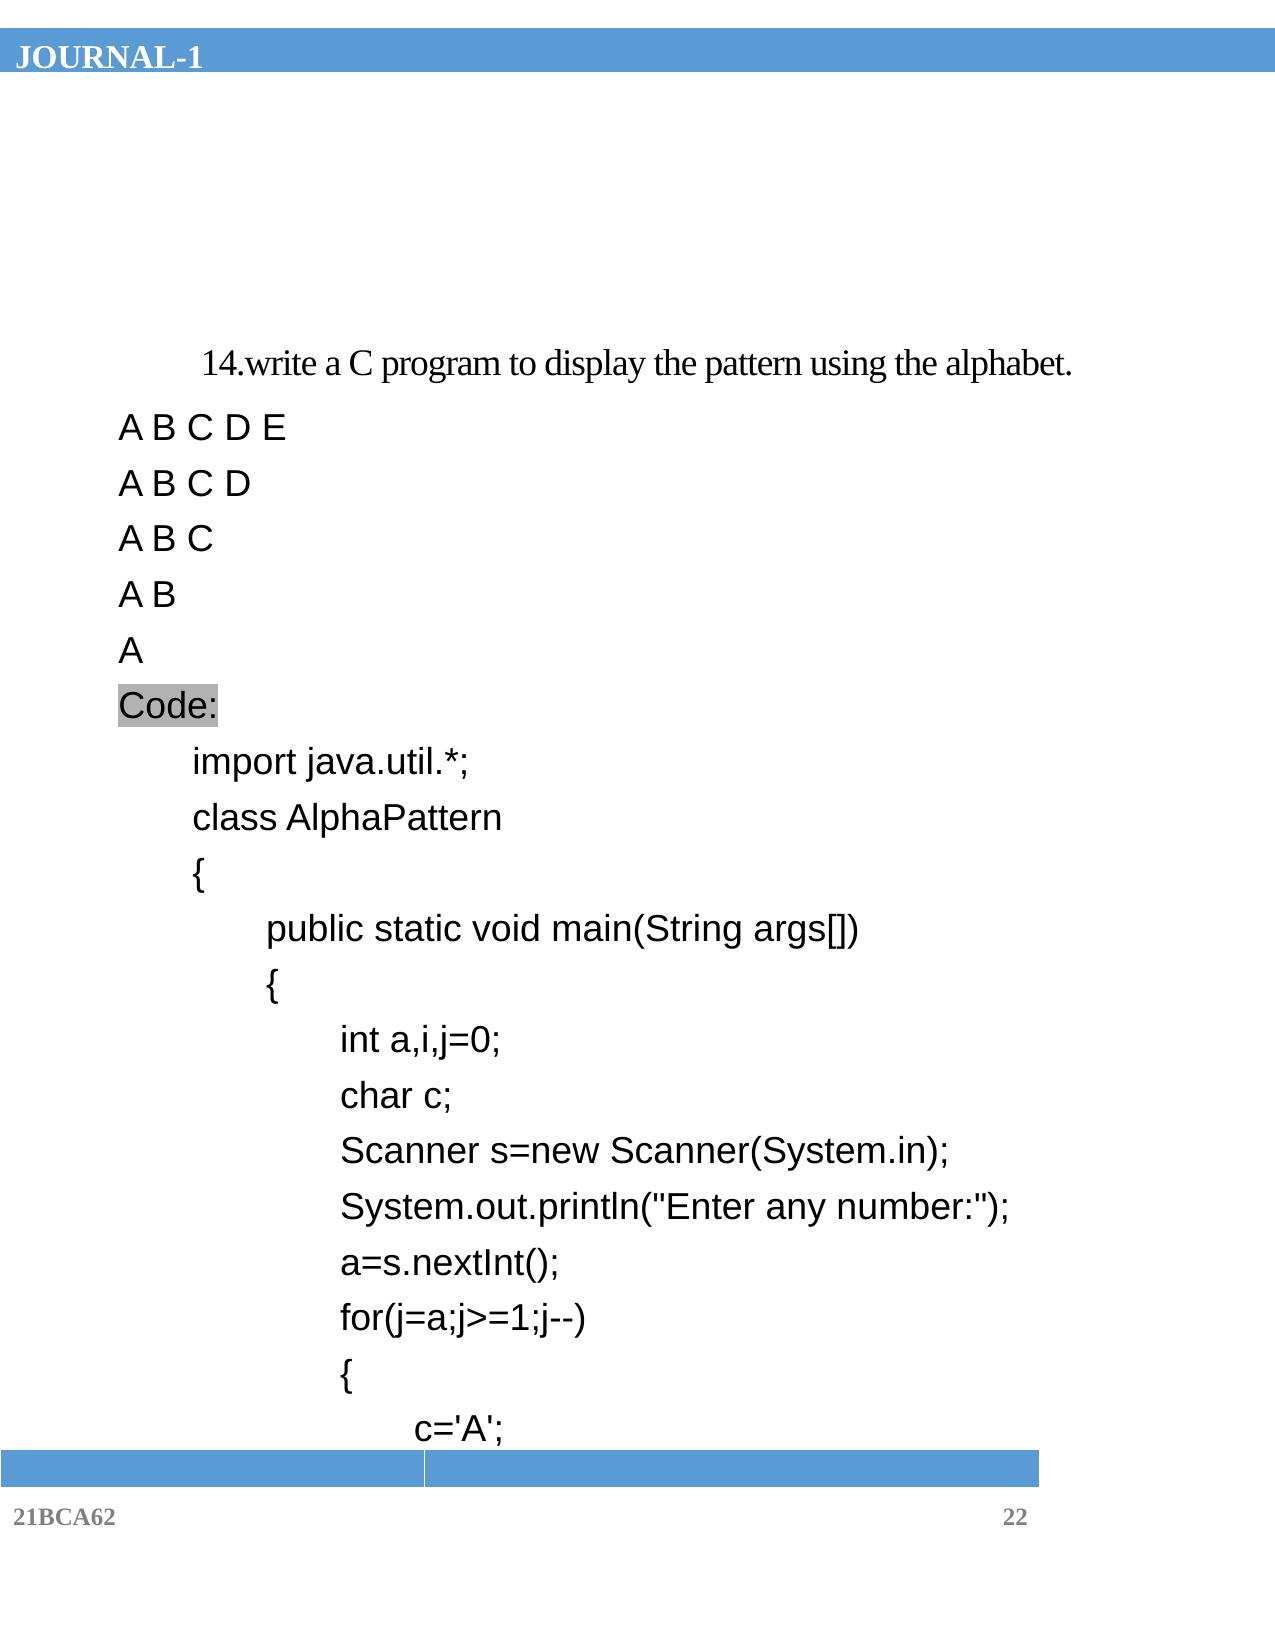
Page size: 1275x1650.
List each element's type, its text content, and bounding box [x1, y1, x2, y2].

text int a,i,j=0; [118, 1017, 1157, 1060]
text Scanner s=new Scanner(System.in); [118, 1128, 1157, 1172]
text c='A'; [118, 1407, 1157, 1450]
text A B [118, 572, 1157, 615]
text System.out.println("Enter any number:"); [118, 1184, 1157, 1227]
text { [118, 850, 1157, 893]
text char c; [118, 1073, 1157, 1116]
text class AlphaPattern [118, 795, 1157, 838]
text Code: [118, 683, 1157, 727]
text import java.util.*; [118, 739, 1157, 782]
title 14.write a C program to display the pattern using the alphabet. [118, 341, 1157, 384]
text A B C D E [118, 405, 1157, 448]
text A B C D [118, 461, 1157, 504]
text public static void main(String args[]) [118, 906, 1157, 949]
text A B C [118, 517, 1157, 560]
text { [118, 1351, 1157, 1394]
text a=s.nextInt(); [118, 1240, 1157, 1283]
text for(j=a;j>=1;j--) [118, 1295, 1157, 1338]
text A [118, 628, 1157, 671]
text { [118, 962, 1157, 1005]
